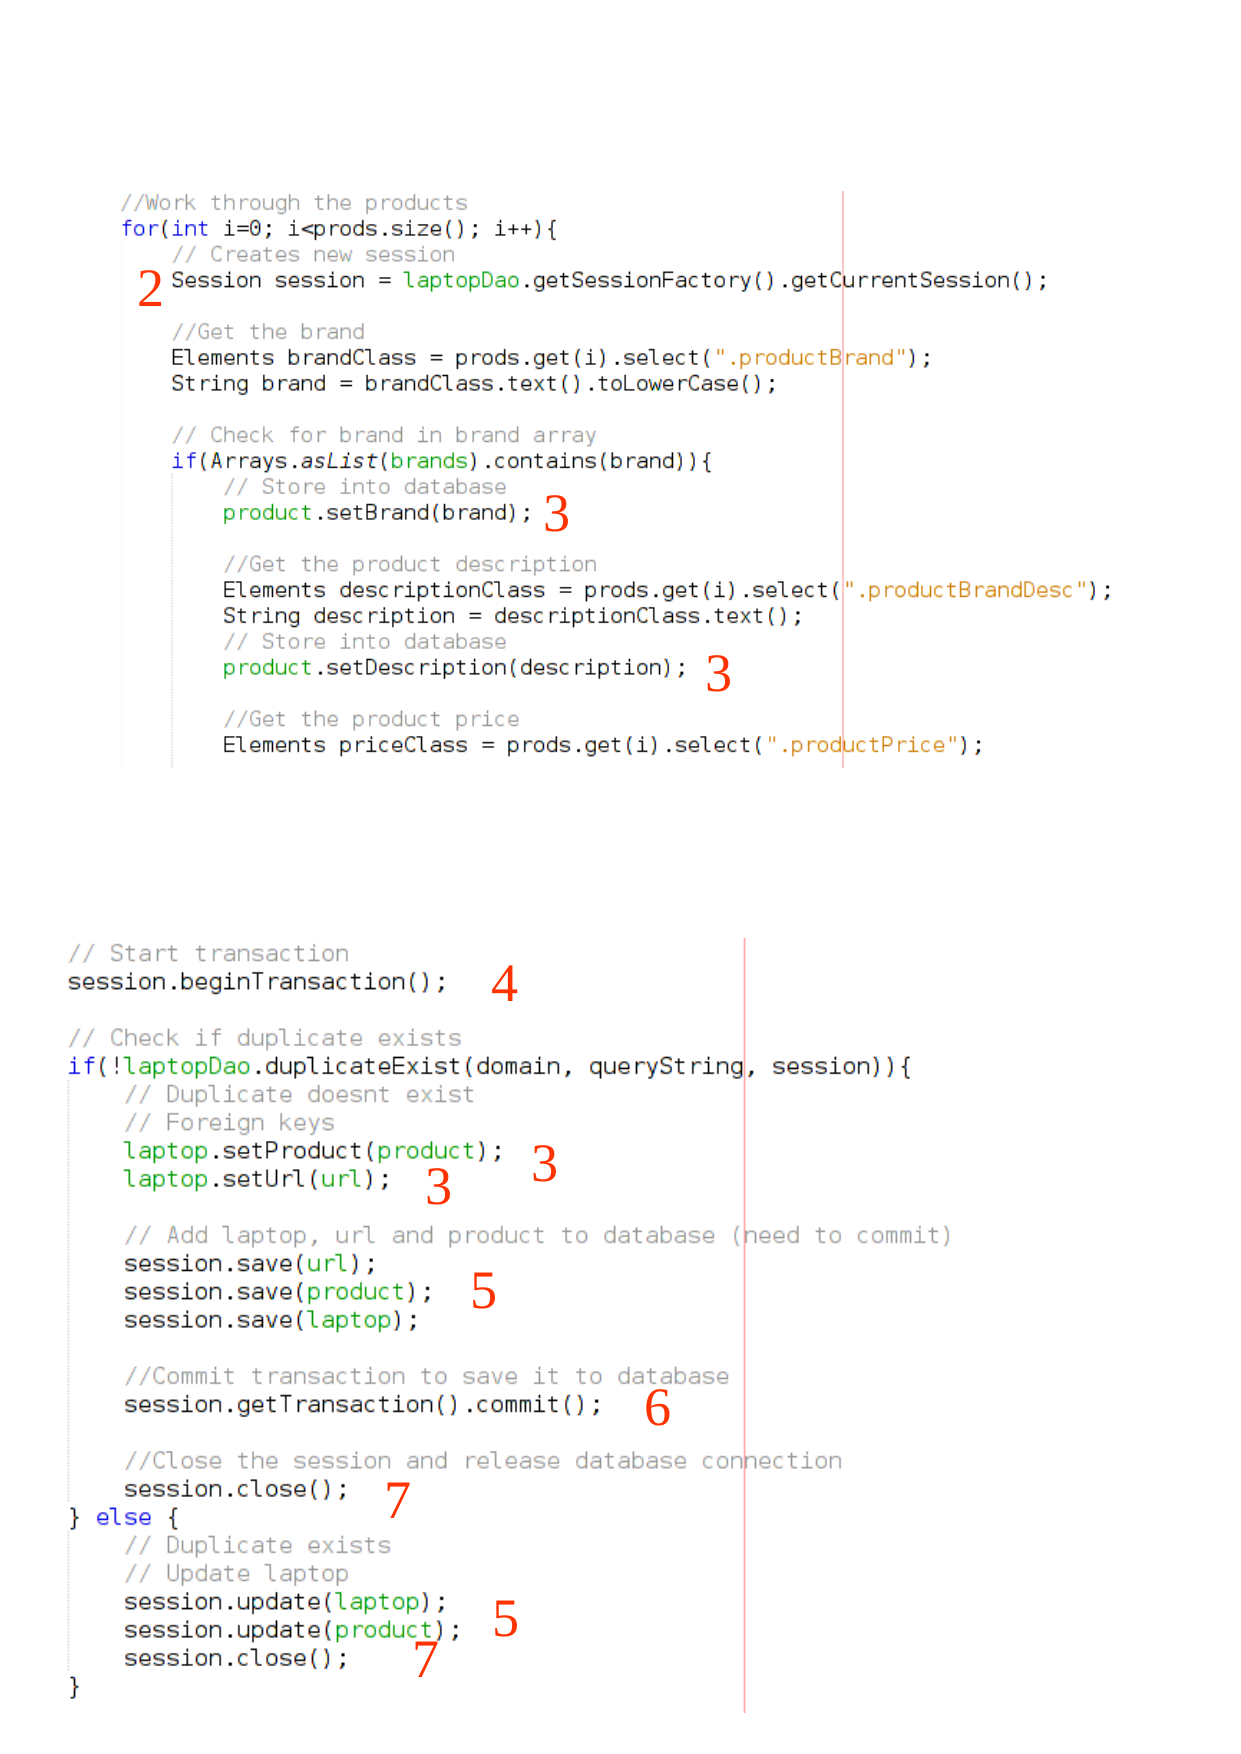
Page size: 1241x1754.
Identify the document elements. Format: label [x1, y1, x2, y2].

picture [49, 938, 982, 1713]
picture [121, 191, 1125, 768]
